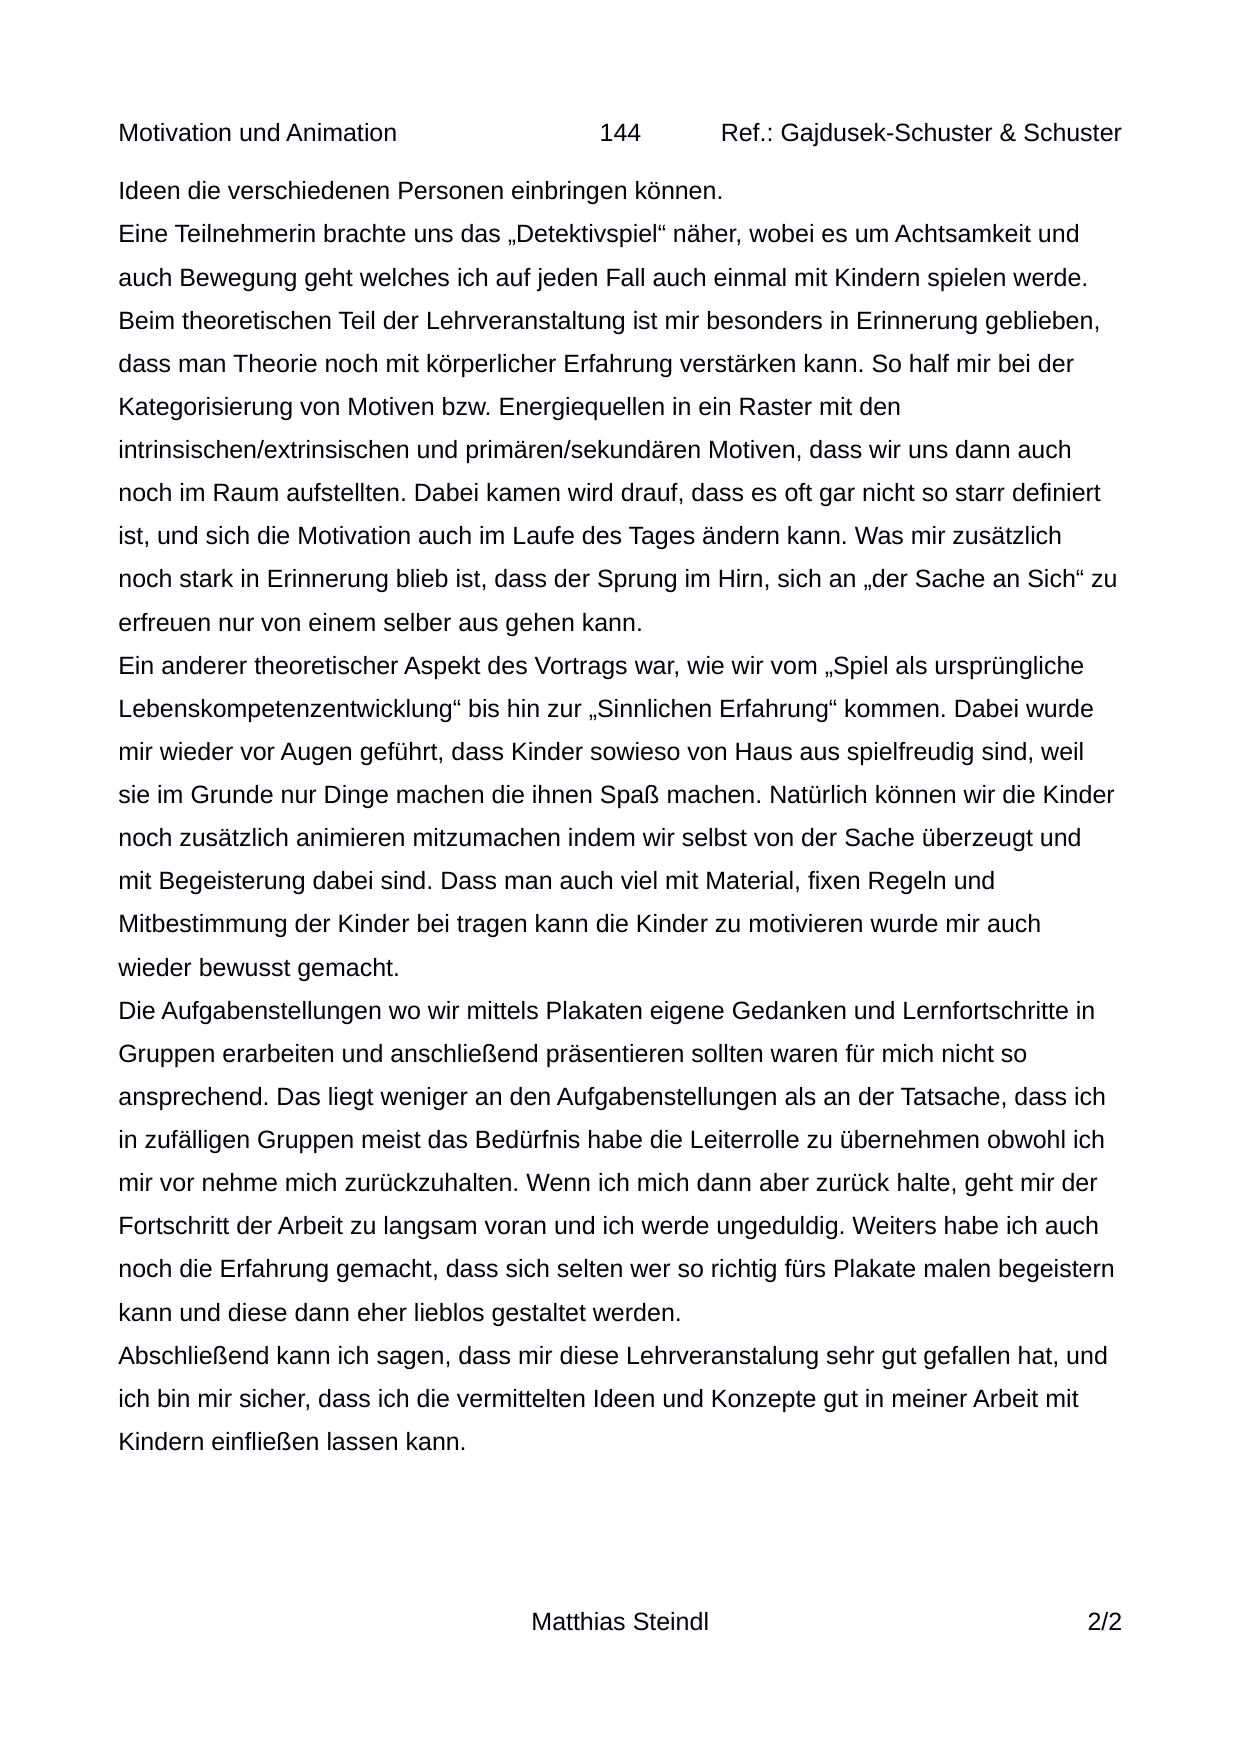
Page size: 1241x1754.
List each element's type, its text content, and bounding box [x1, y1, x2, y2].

text Abschließend kann ich sagen, dass mir diese Lehrveranstalung sehr gut gefallen hat, und ich bin mir sicher, dass ich die vermittelten Ideen und Konzepte gut in meiner Arbeit mit Kindern einfließen lassen kann. [118, 1341, 1122, 1456]
text Die Aufgabenstellungen wo wir mittels Plakaten eigene Gedanken und Lernfortschritte in Gruppen erarbeiten und anschließend präsentieren sollten waren für mich nicht so ansprechend. Das liegt weniger an den Aufgabenstellungen als an der Tatsache, dass ich in zufälligen Gruppen meist das Bedürfnis habe die Leiterrolle zu übernehmen obwohl ich mir vor nehme mich zurückzuhalten. Wenn ich mich dann aber zurück halte, geht mir der Fortschritt der Arbeit zu langsam voran und ich werde ungeduldig. Weiters habe ich auch noch die Erfahrung gemacht, dass sich selten wer so richtig fürs Plakate malen begeistern kann und diese dann eher lieblos gestaltet werden. [118, 996, 1122, 1326]
text Ein anderer theoretischer Aspekt des Vortrags war, wie wir vom „Spiel als ursprüngliche Lebenskompetenzentwicklung“ bis hin zur „Sinnlichen Erfahrung“ kommen. Dabei wurde mir wieder vor Augen geführt, dass Kinder sowieso von Haus aus spielfreudig sind, weil sie im Grunde nur Dinge machen die ihnen Spaß machen. Natürlich können wir die Kinder noch zusätzlich animieren mitzumachen indem wir selbst von der Sache überzeugt und mit Begeisterung dabei sind. Dass man auch viel mit Material, fixen Regeln und Mitbestimmung der Kinder bei tragen kann die Kinder zu motivieren wurde mir auch wieder bewusst gemacht. [118, 651, 1122, 981]
text Beim theoretischen Teil der Lehrveranstaltung ist mir besonders in Erinnerung geblieben, dass man Theorie noch mit körperlicher Erfahrung verstärken kann. So half mir bei der Kategorisierung von Motiven bzw. Energiequellen in ein Raster mit den intrinsischen/extrinsischen und primären/sekundären Motiven, dass wir uns dann auch noch im Raum aufstellten. Dabei kamen wird drauf, dass es oft gar nicht so starr definiert ist, und sich die Motivation auch im Laufe des Tages ändern kann. Was mir zusätzlich noch stark in Erinnerung blieb ist, dass der Sprung im Hirn, sich an „der Sache an Sich“ zu erfreuen nur von einem selber aus gehen kann. [118, 306, 1122, 636]
text Ideen die verschiedenen Personen einbringen können. [118, 176, 1122, 205]
text Eine Teilnehmerin brachte uns das „Detektivspiel“ näher, wobei es um Achtsamkeit und auch Bewegung geht welches ich auf jeden Fall auch einmal mit Kindern spielen werde. [118, 219, 1122, 291]
